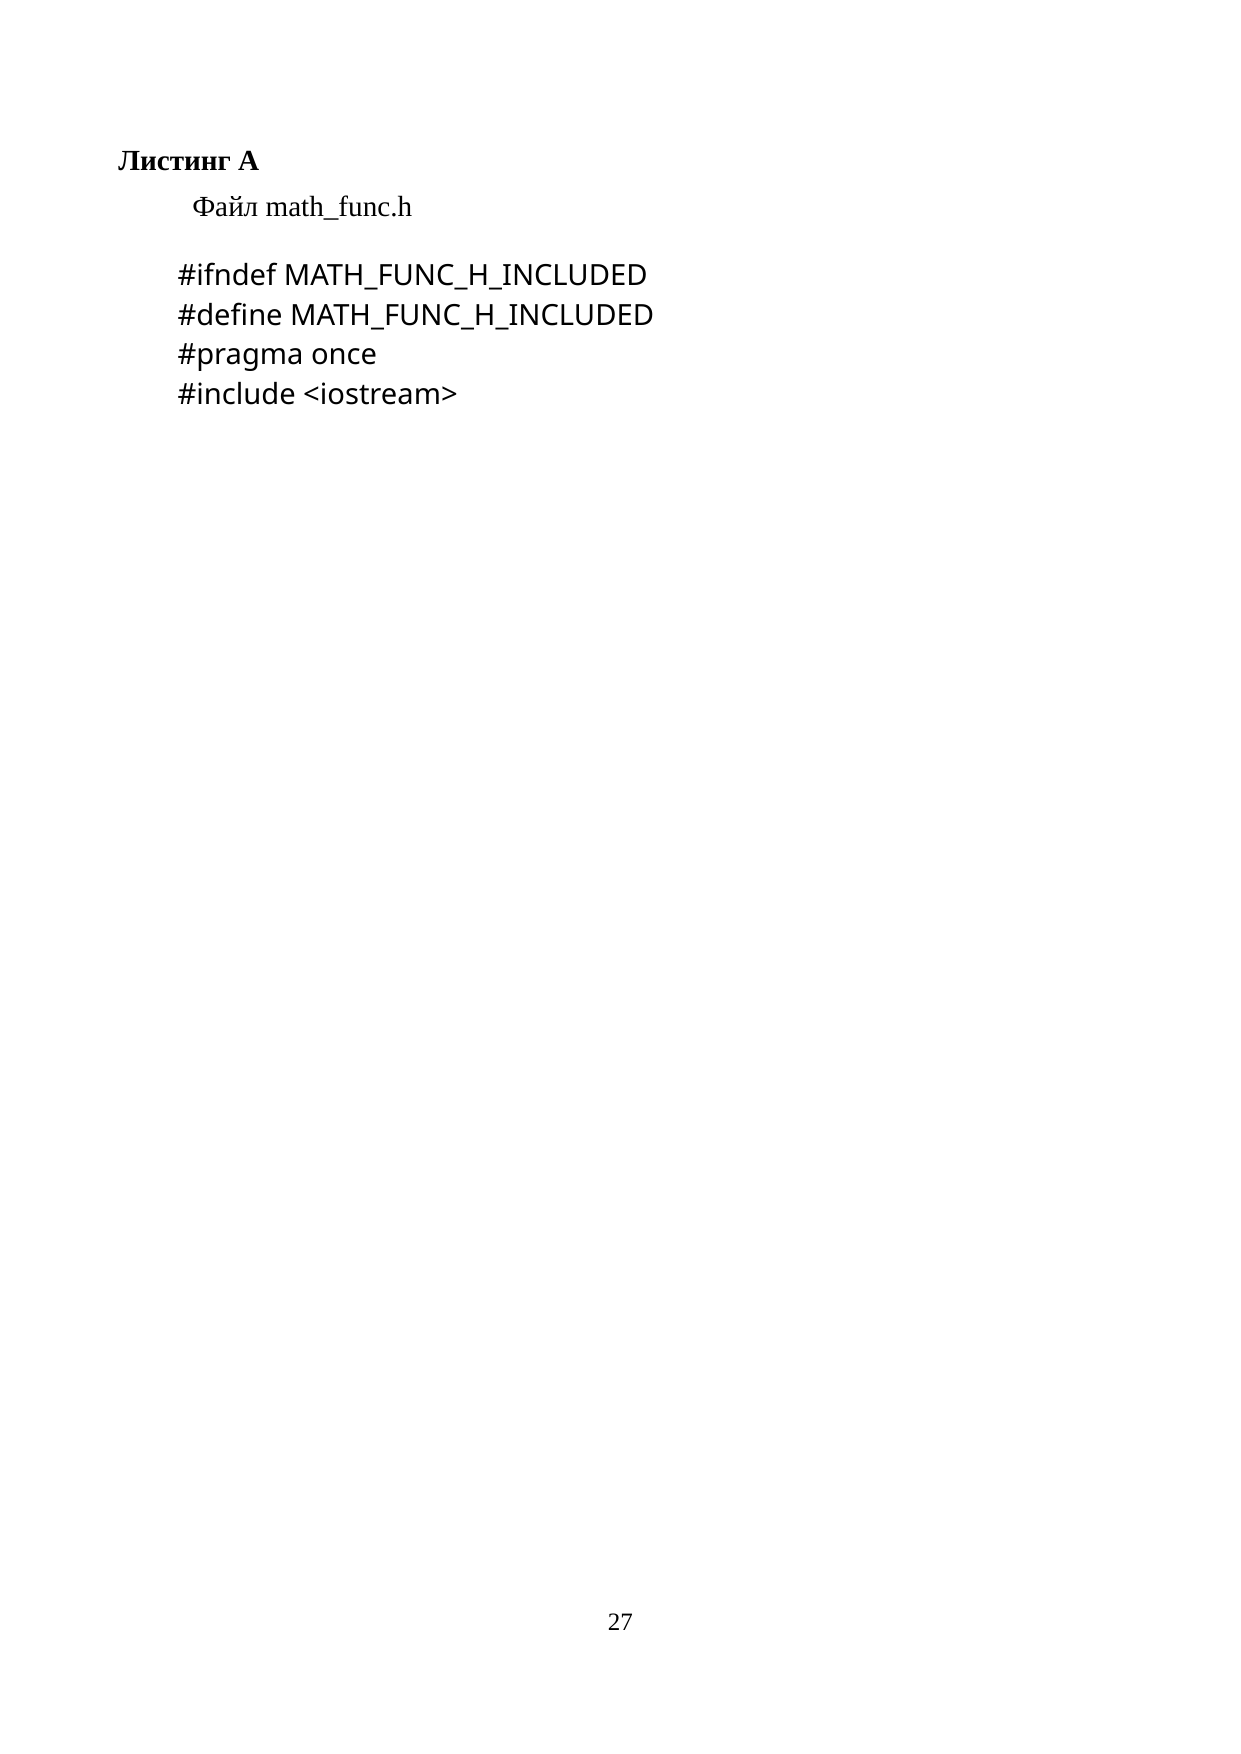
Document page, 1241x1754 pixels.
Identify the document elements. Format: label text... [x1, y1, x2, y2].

text #define MATH_FUNC_H_INCLUDED [177, 294, 1063, 334]
text #include <iostream> [177, 373, 1063, 413]
subtitle Листинг А [118, 143, 1122, 177]
text #ifndef MATH_FUNC_H_INCLUDED [177, 254, 1063, 294]
text Файл math_func.h [118, 189, 1122, 223]
text #pragma once [177, 334, 1063, 373]
